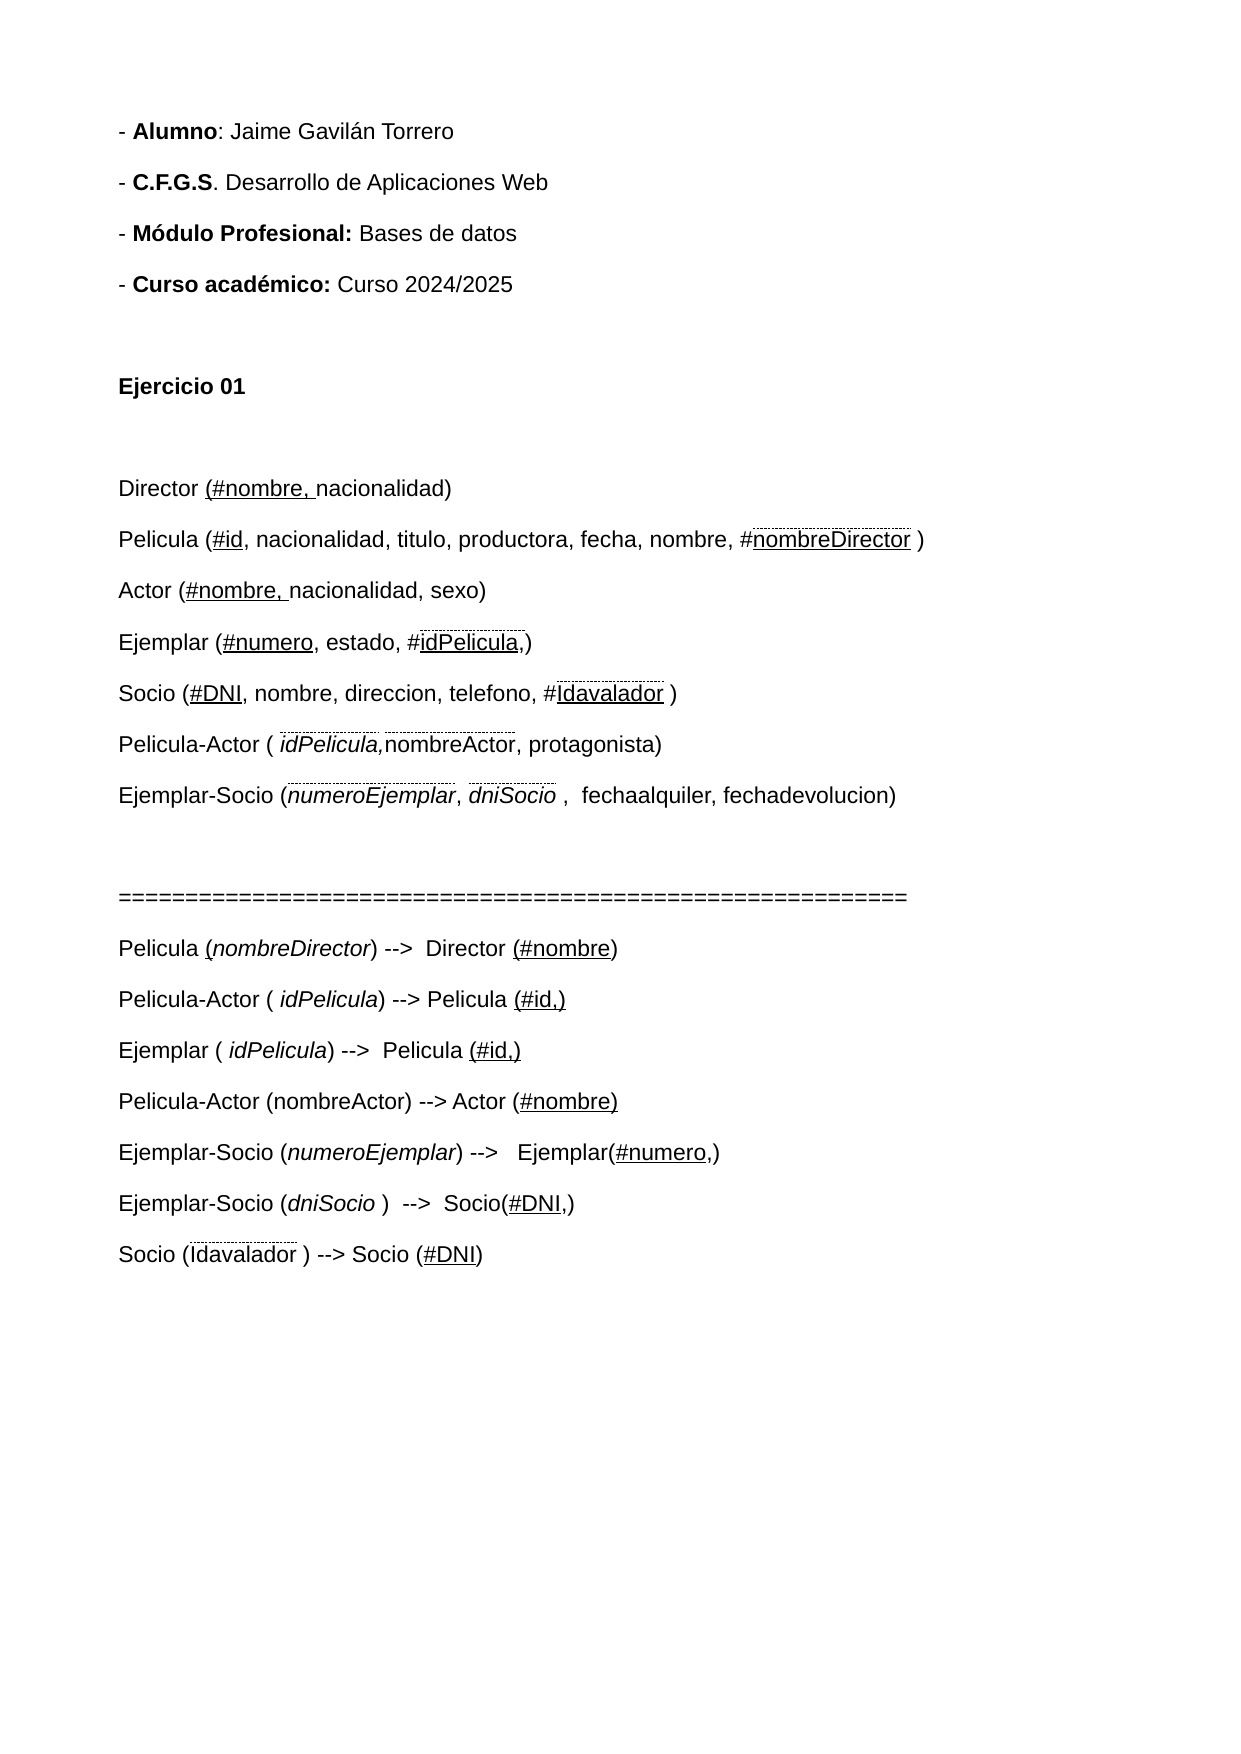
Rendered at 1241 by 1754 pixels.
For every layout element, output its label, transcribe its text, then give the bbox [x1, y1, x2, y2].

text Ejemplar (#numero, estado, #idPelicula,) [118, 628, 1122, 655]
text - Alumno: Jaime Gavilán Torrero [118, 118, 1122, 144]
text Pelicula (nombreDirector) --> Director (#nombre) [118, 935, 1122, 961]
text Socio (#DNI, nombre, direccion, telefono, #Idavalador ) [118, 679, 1122, 706]
text Socio (Idavalador ) --> Socio (#DNI) [118, 1241, 1122, 1267]
text Ejemplar ( idPelicula) --> Pelicula (#id,) [118, 1037, 1122, 1063]
text - Módulo Profesional: Bases de datos [118, 220, 1122, 247]
text Ejemplar-Socio (numeroEjemplar, dniSocio , fechaalquiler, fechadevolucion) [118, 782, 1122, 808]
text - Curso académico: Curso 2024/2025 [118, 271, 1122, 298]
text Ejemplar-Socio (numeroEjemplar) --> Ejemplar(#numero,) [118, 1139, 1122, 1165]
text Pelicula-Actor (nombreActor) --> Actor (#nombre) [118, 1088, 1122, 1114]
text Pelicula (#id, nacionalidad, titulo, productora, fecha, nombre, #nombreDirector ) [118, 526, 1122, 553]
text Pelicula-Actor ( idPelicula) --> Pelicula (#id,) [118, 986, 1122, 1012]
text Ejercicio 01 [118, 373, 1122, 400]
text Ejemplar-Socio (dniSocio ) --> Socio(#DNI,) [118, 1190, 1122, 1216]
text =========================================================== [118, 884, 1122, 910]
text Actor (#nombre, nacionalidad, sexo) [118, 577, 1122, 604]
text Pelicula-Actor ( idPelicula,nombreActor, protagonista) [118, 731, 1122, 757]
text - C.F.G.S. Desarrollo de Aplicaciones Web [118, 169, 1122, 196]
text Director (#nombre, nacionalidad) [118, 475, 1122, 502]
